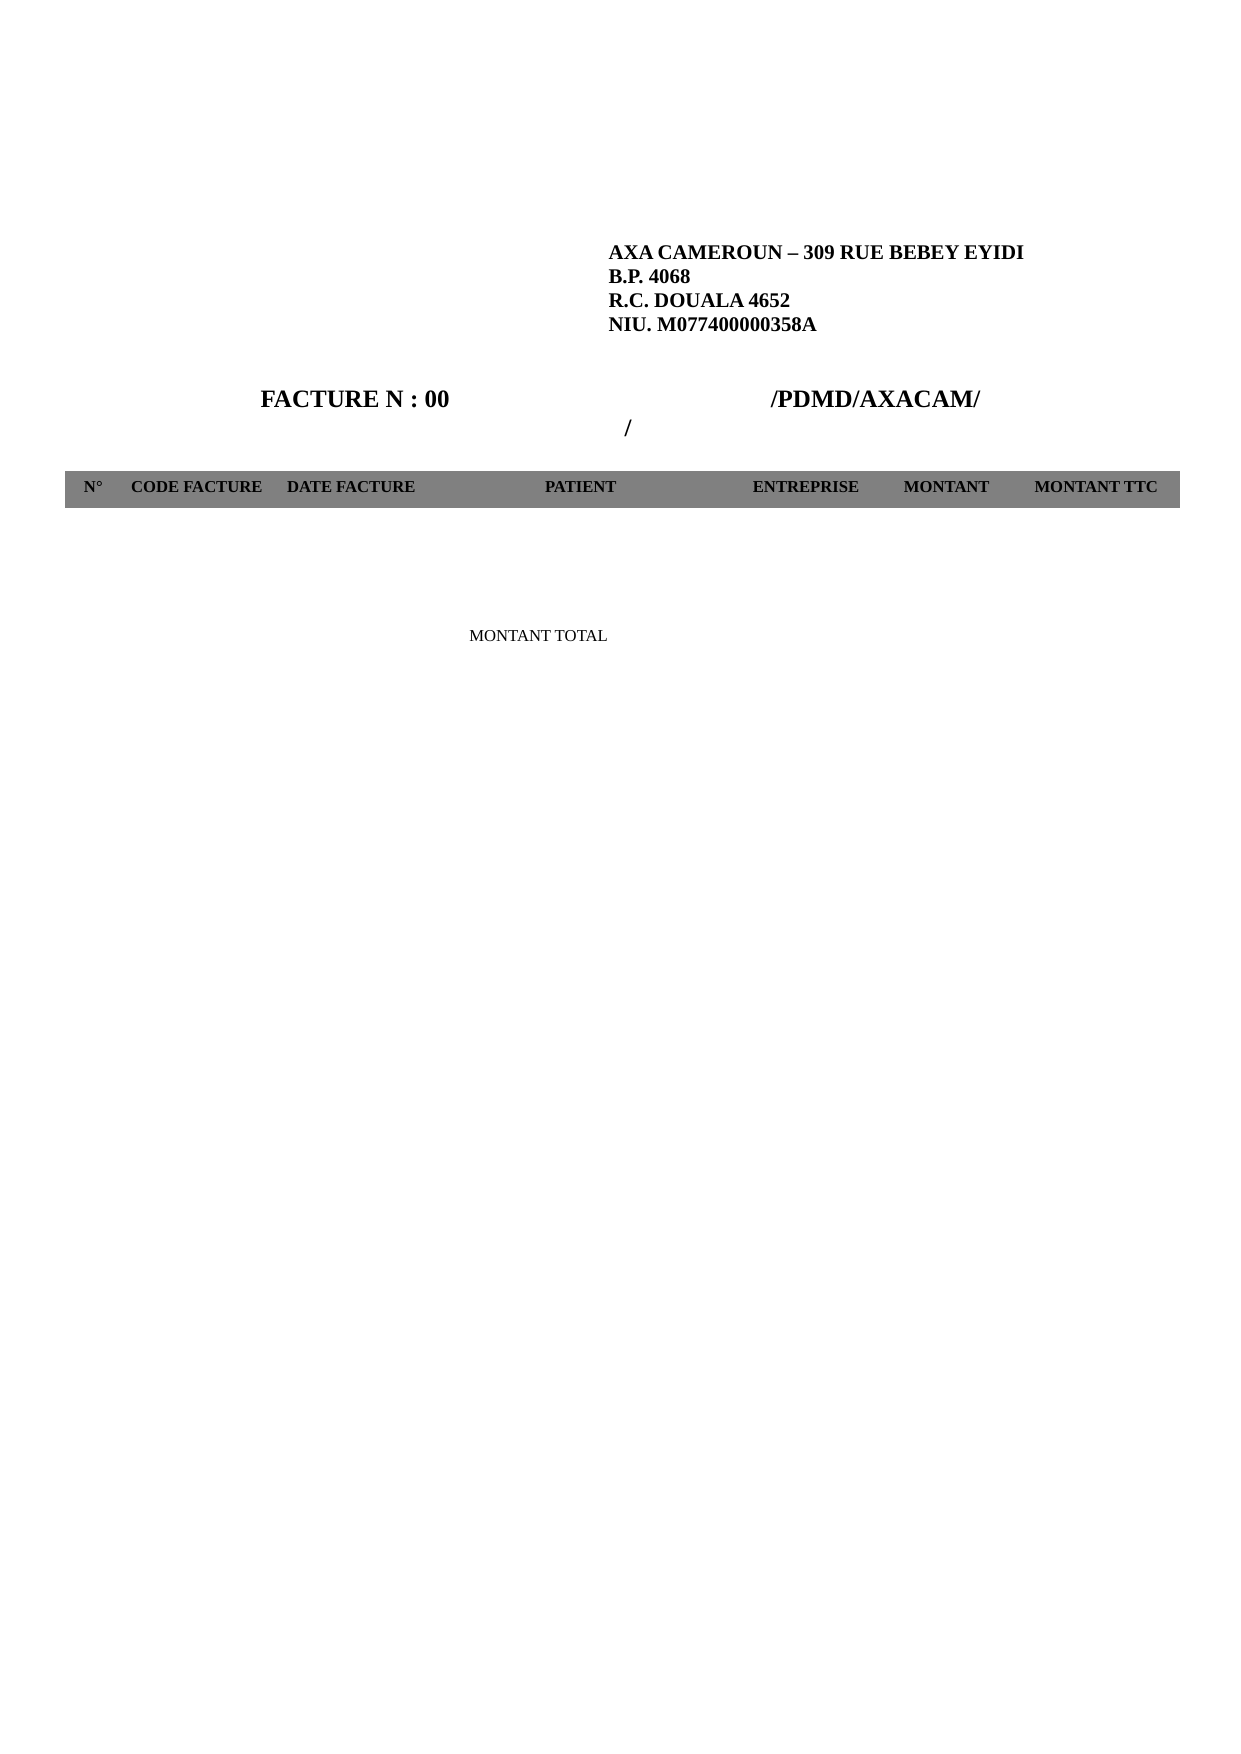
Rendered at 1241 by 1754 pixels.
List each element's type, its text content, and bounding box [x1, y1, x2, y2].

table_cell <record.montant> [1012, 539, 1180, 589]
table_cell <record.date_facture> [272, 539, 430, 589]
table_header CODE FACTURE [121, 471, 272, 508]
text R.C. DOUALA 4652 [608, 288, 1122, 312]
table_header MONTANT TTC [1012, 471, 1180, 508]
table_cell </for> [65, 589, 1180, 620]
table_cell <record.employeur> [731, 539, 881, 589]
table_cell <record.patient_facture> [430, 539, 731, 589]
table_cell <for each="i, record in enumerate(records, start=1)"> [65, 508, 1180, 539]
text B.P. 4068 [608, 264, 1122, 288]
table_header ENTREPRISE [731, 471, 881, 508]
table_cell <record.facture_nb> [121, 539, 272, 589]
table_header N° [65, 471, 121, 508]
text NIU. M077400000358A [608, 312, 1122, 336]
table_header DATE FACTURE [272, 471, 430, 508]
table_cell <i> [65, 539, 121, 589]
table_cell MONTANT TOTAL [65, 620, 1012, 651]
table_cell <record.montant> [881, 539, 1012, 589]
text AXA CAMEROUN – 309 RUE BEBEY EYIDI [608, 240, 1122, 264]
table_header MONTANT [881, 471, 1012, 508]
table_header PATIENT [430, 471, 731, 508]
table_cell [1012, 620, 1180, 651]
text FACTURE N : 00<records[0].bord_number>/PDMD/AXACAM/ <records[0].date_facture.month>/ <records[0].date_facture.year> [118, 384, 1122, 442]
